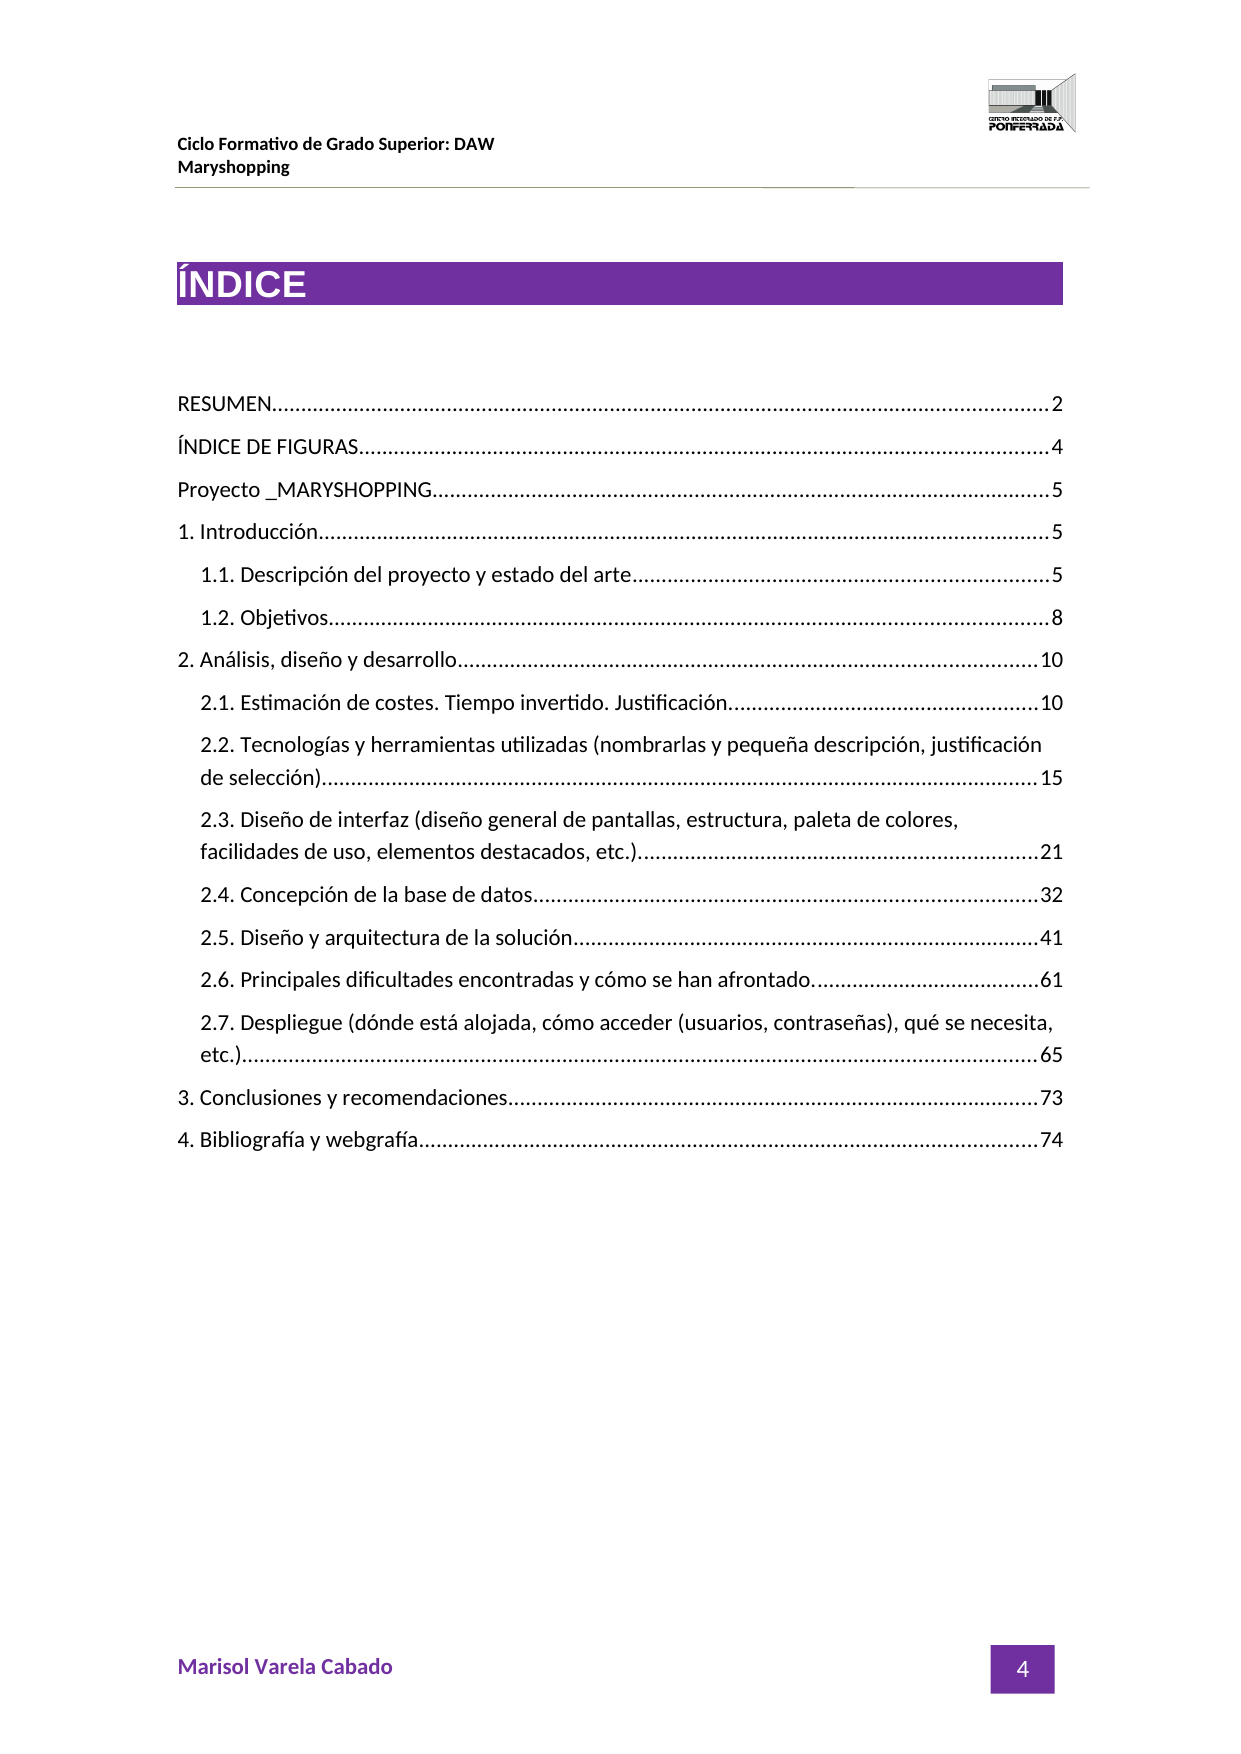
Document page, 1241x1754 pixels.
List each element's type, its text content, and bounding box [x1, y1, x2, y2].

text 2.4. Concepción de la base de datos 32 [200, 880, 1063, 908]
text 2.1. Estimación de costes. Tiempo invertido. Justificación. 10 [200, 688, 1063, 716]
text 2.2. Tecnologías y herramientas utilizadas (nombrarlas y pequeña descripción, justificación de selección) 15 [200, 730, 1063, 791]
text 3. Conclusiones y recomendaciones 73 [177, 1083, 1063, 1111]
text RESUMEN 2 [177, 389, 1063, 418]
text ÍNDICE DE FIGURAS 4 [177, 432, 1063, 460]
text 2. Análisis, diseño y desarrollo 10 [177, 645, 1063, 673]
text 4. Bibliografía y webgrafía 74 [177, 1125, 1063, 1153]
text 2.7. Despliegue (dónde está alojada, cómo acceder (usuarios, contraseñas), qué se necesita, etc.) 65 [200, 1008, 1063, 1068]
text 2.5. Diseño y arquitectura de la solución 41 [200, 923, 1063, 951]
text 1. Introducción 5 [177, 517, 1063, 545]
text 2.3. Diseño de interfaz (diseño general de pantallas, estructura, paleta de colores, facilidades de uso, elementos destacados, etc.). 21 [200, 805, 1063, 865]
text 2.6. Principales dificultades encontradas y cómo se han afrontado. 61 [200, 965, 1063, 993]
title Índice [177, 262, 1063, 305]
text 1.2. Objetivos. 8 [200, 603, 1063, 631]
text 1.1. Descripción del proyecto y estado del arte 5 [200, 560, 1063, 588]
text Proyecto _MARYSHOPPING 5 [177, 475, 1063, 503]
